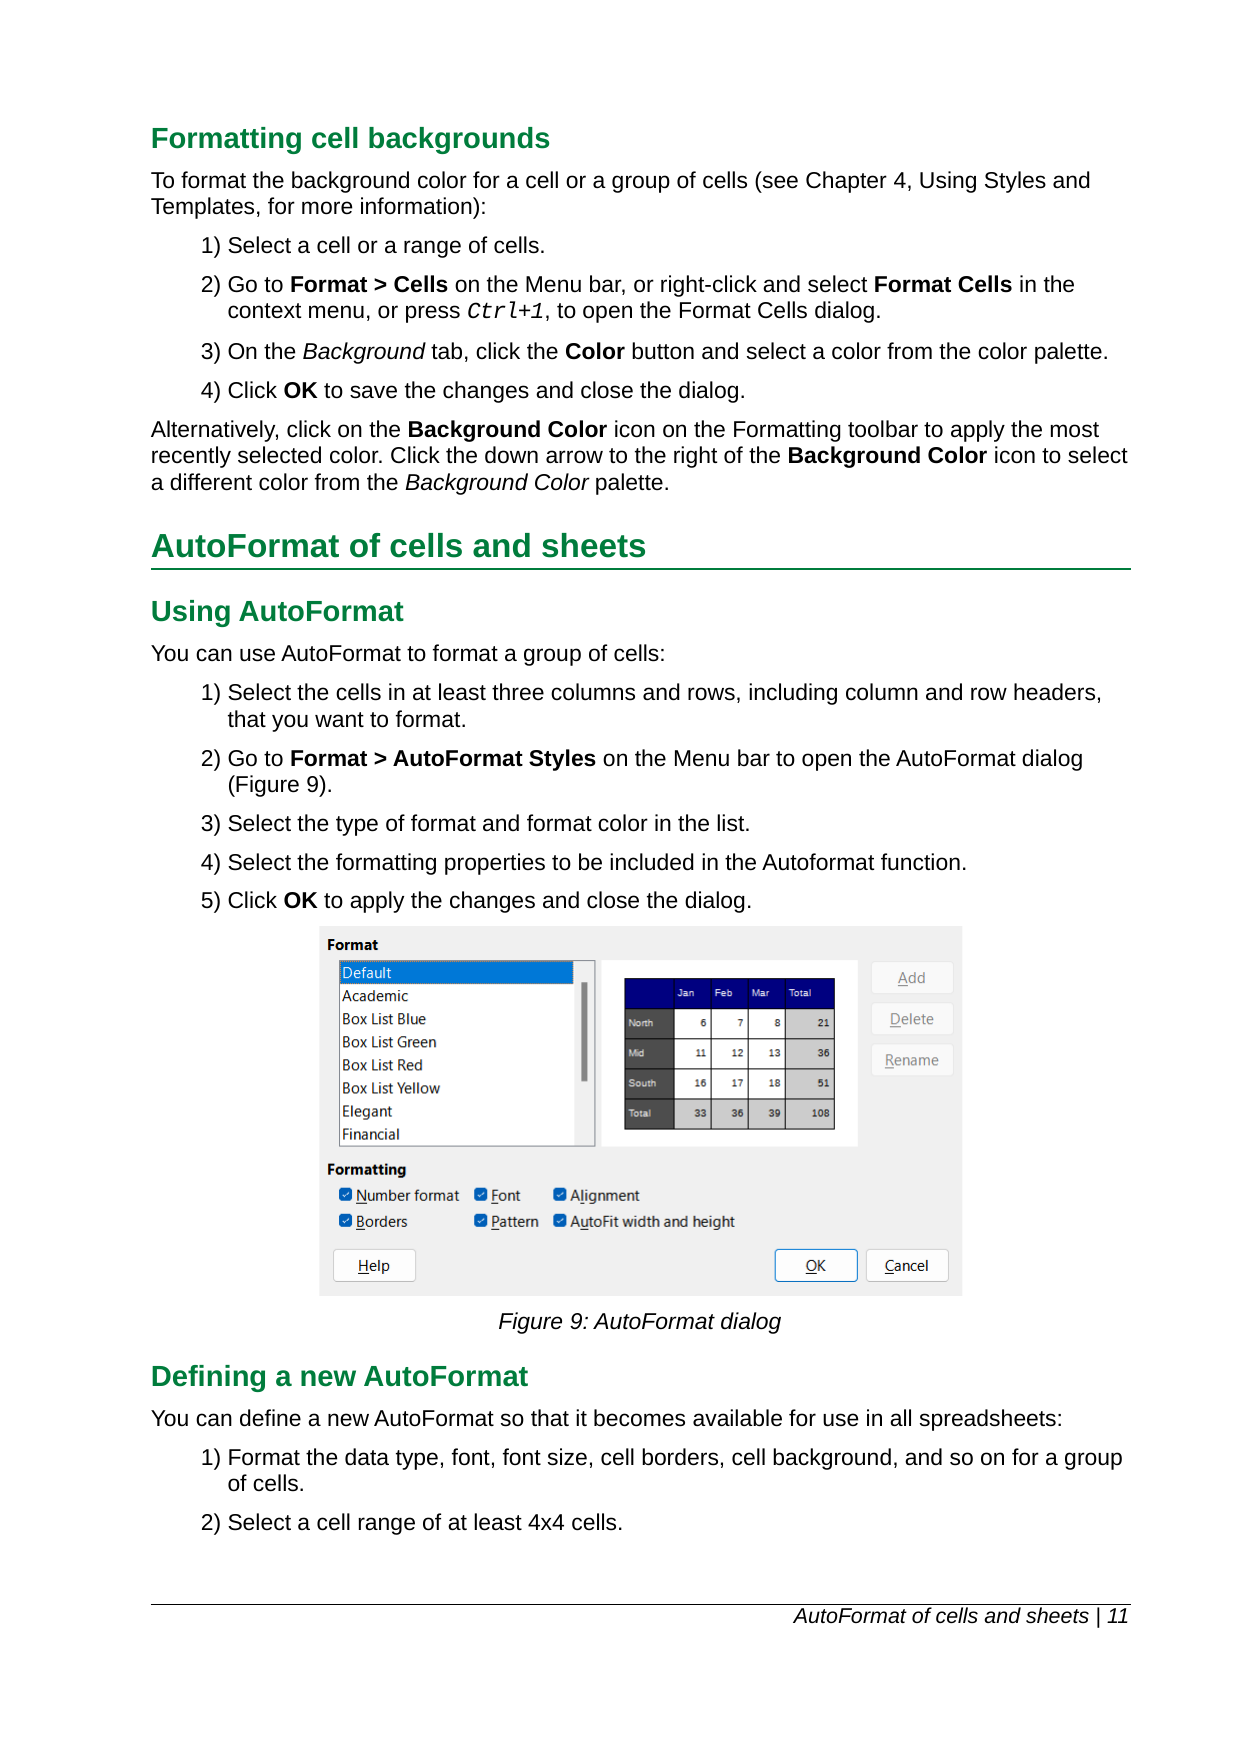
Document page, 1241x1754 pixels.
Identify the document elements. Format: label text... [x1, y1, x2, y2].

list Go to Format > AutoFormat Styles on the Menu bar to open the AutoFormat dialog (Figure 9). [227, 744, 1131, 797]
picture [319, 926, 963, 1296]
list Select the cells in at least three columns and rows, including column and row headers, that you want to format. [227, 679, 1131, 732]
list Select a cell or a range of cells. [227, 232, 1131, 258]
list Click OK to apply the changes and close the dialog. [227, 887, 1131, 914]
list Format the data type, font, font size, cell borders, cell background, and so on for a group of cells. [227, 1444, 1131, 1496]
subtitle AutoFormat of cells and sheets [151, 526, 1131, 568]
subtitle Defining a new AutoFormat [151, 1359, 1131, 1392]
list Select the type of format and format color in the list. [227, 810, 1131, 836]
list On the Background tab, click the Color button and select a color from the color palette. [227, 338, 1131, 364]
list Select a cell range of at least 4x4 cells. [227, 1509, 1131, 1535]
subtitle Using AutoFormat [151, 594, 1131, 628]
text Figure 9: AutoFormat dialog [319, 1308, 962, 1334]
list You can define a new AutoFormat so that it becomes available for use in all spreadsheets: [151, 1405, 1131, 1431]
list To format the background color for a cell or a group of cells (see Chapter 4, Using Styles and Templates, for more information): [151, 167, 1131, 220]
subtitle Formatting cell backgrounds [151, 121, 1131, 154]
list You can use AutoFormat to format a group of cells: [151, 640, 1131, 667]
text Alternatively, click on the Background Color icon on the Formatting toolbar to apply the most recently selected color. Click the down arrow to the right of the Background Color icon to select a different color from the Background Color palette. [151, 416, 1131, 495]
list Click OK to save the changes and close the dialog. [227, 377, 1131, 403]
list Go to Format > Cells on the Menu bar, or right-click and select Format Cells in the context menu, or press Ctrl+1, to open the Format Cells dialog. [227, 271, 1131, 326]
list Select the formatting properties to be included in the Autoformat function. [227, 848, 1131, 875]
